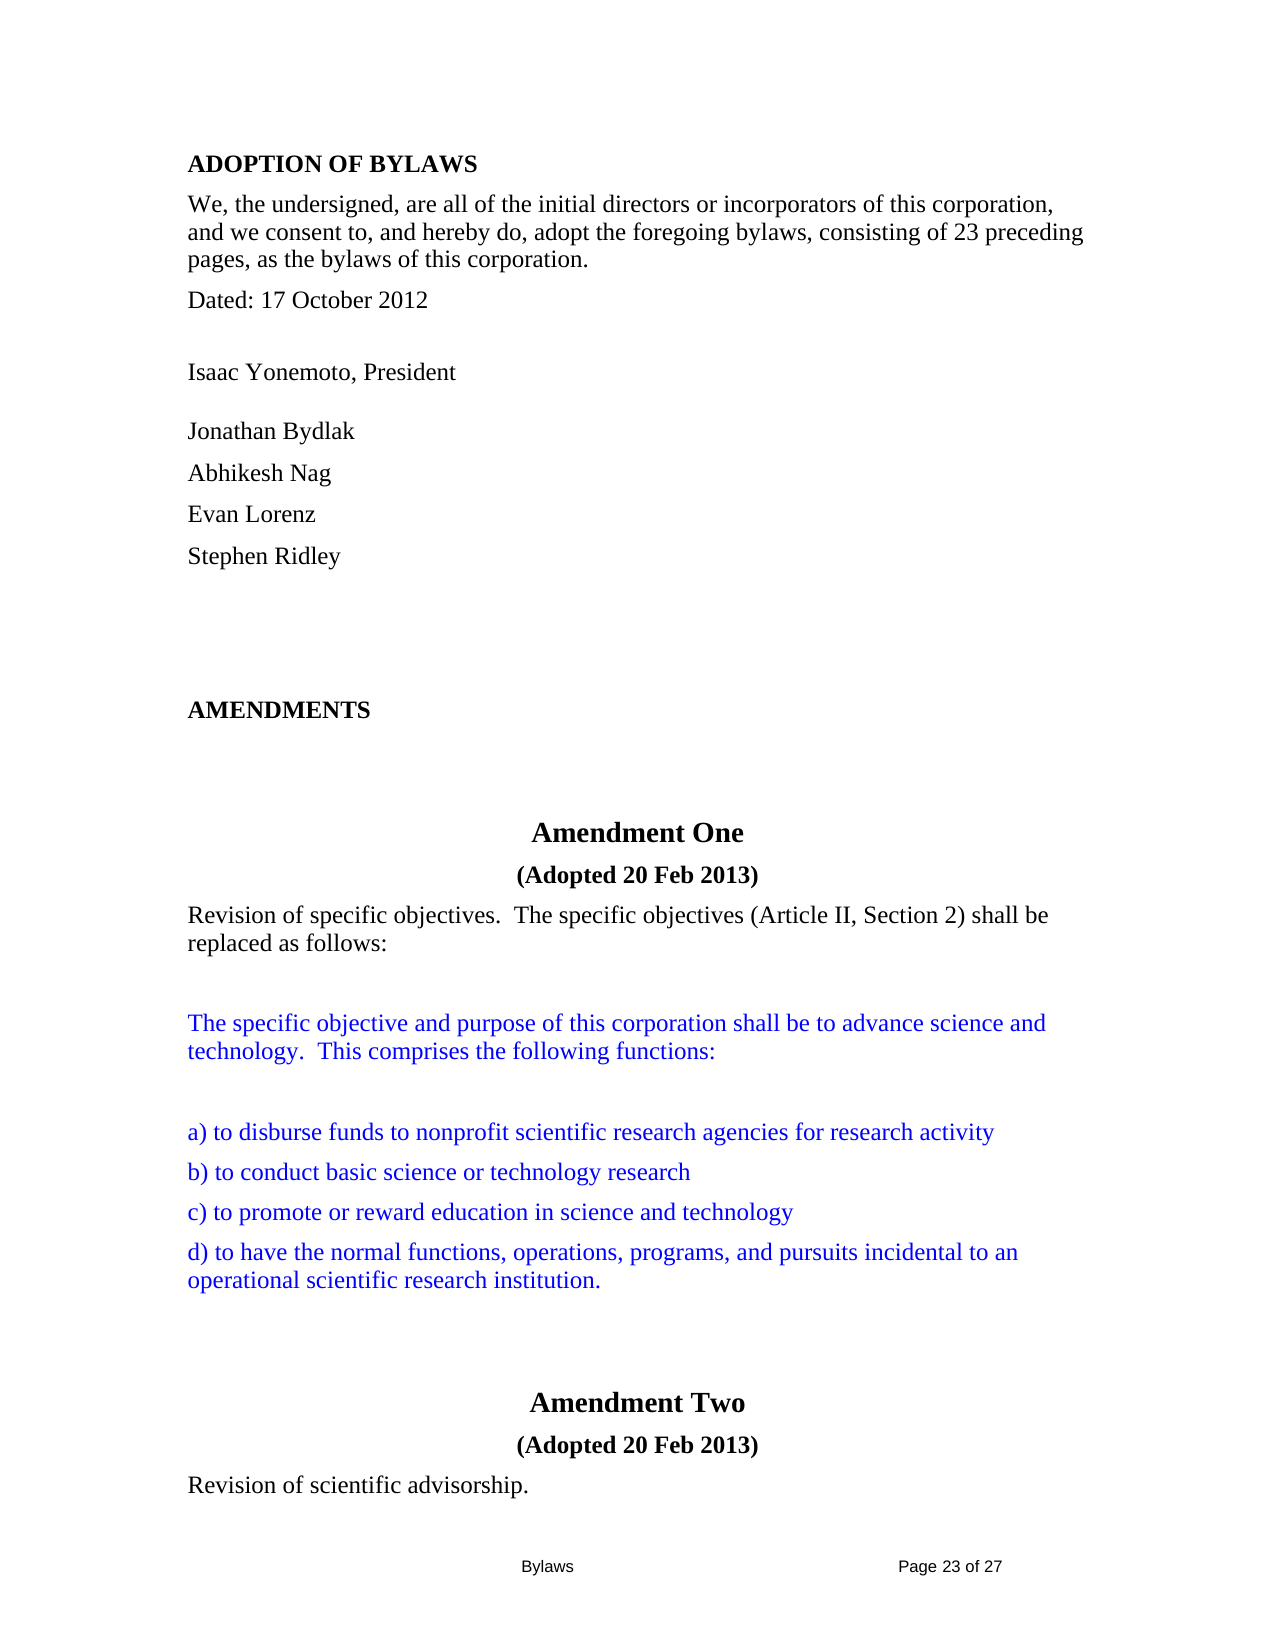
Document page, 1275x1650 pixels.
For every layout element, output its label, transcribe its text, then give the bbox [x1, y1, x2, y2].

text The specific objective and purpose of this corporation shall be to advance science and technology. This comprises the following functions: [187, 1009, 1087, 1065]
text ADOPTION OF BYLAWS [187, 150, 1087, 178]
text Stephen Ridley [187, 542, 1087, 570]
text AMENDMENTS [187, 696, 1087, 723]
text We, the undersigned, are all of the initial directors or incorporators of this corporation, and we consent to, and hereby do, adopt the foregoing bylaws, consisting of 23 preceding pages, as the bylaws of this corporation. [187, 190, 1087, 273]
text a) to disburse funds to nonprofit scientific research agencies for research activity [187, 1118, 1087, 1145]
text c) to promote or reward education in science and technology [187, 1198, 1087, 1226]
text Isaac Yonemoto, President [187, 358, 1087, 386]
text Evan Lorenz [187, 500, 1087, 528]
text Revision of scientific advisorship. [187, 1472, 1087, 1499]
text Amendment Two [187, 1387, 1087, 1419]
text Dated: 17 October 2012 [187, 286, 1087, 313]
text Amendment One [187, 816, 1087, 849]
text Abhikesh Nag [187, 459, 1087, 487]
text d) to have the normal functions, operations, programs, and pursuits incidental to an operational scientific research institution. [187, 1238, 1087, 1294]
text Revision of specific objectives. The specific objectives (Article II, Section 2) shall be replaced as follows: [187, 901, 1087, 957]
text Jonathan Bydlak [187, 417, 1087, 445]
text b) to conduct basic science or technology research [187, 1158, 1087, 1186]
text (Adopted 20 Feb 2013) [187, 861, 1087, 889]
text (Adopted 20 Feb 2013) [187, 1431, 1087, 1459]
